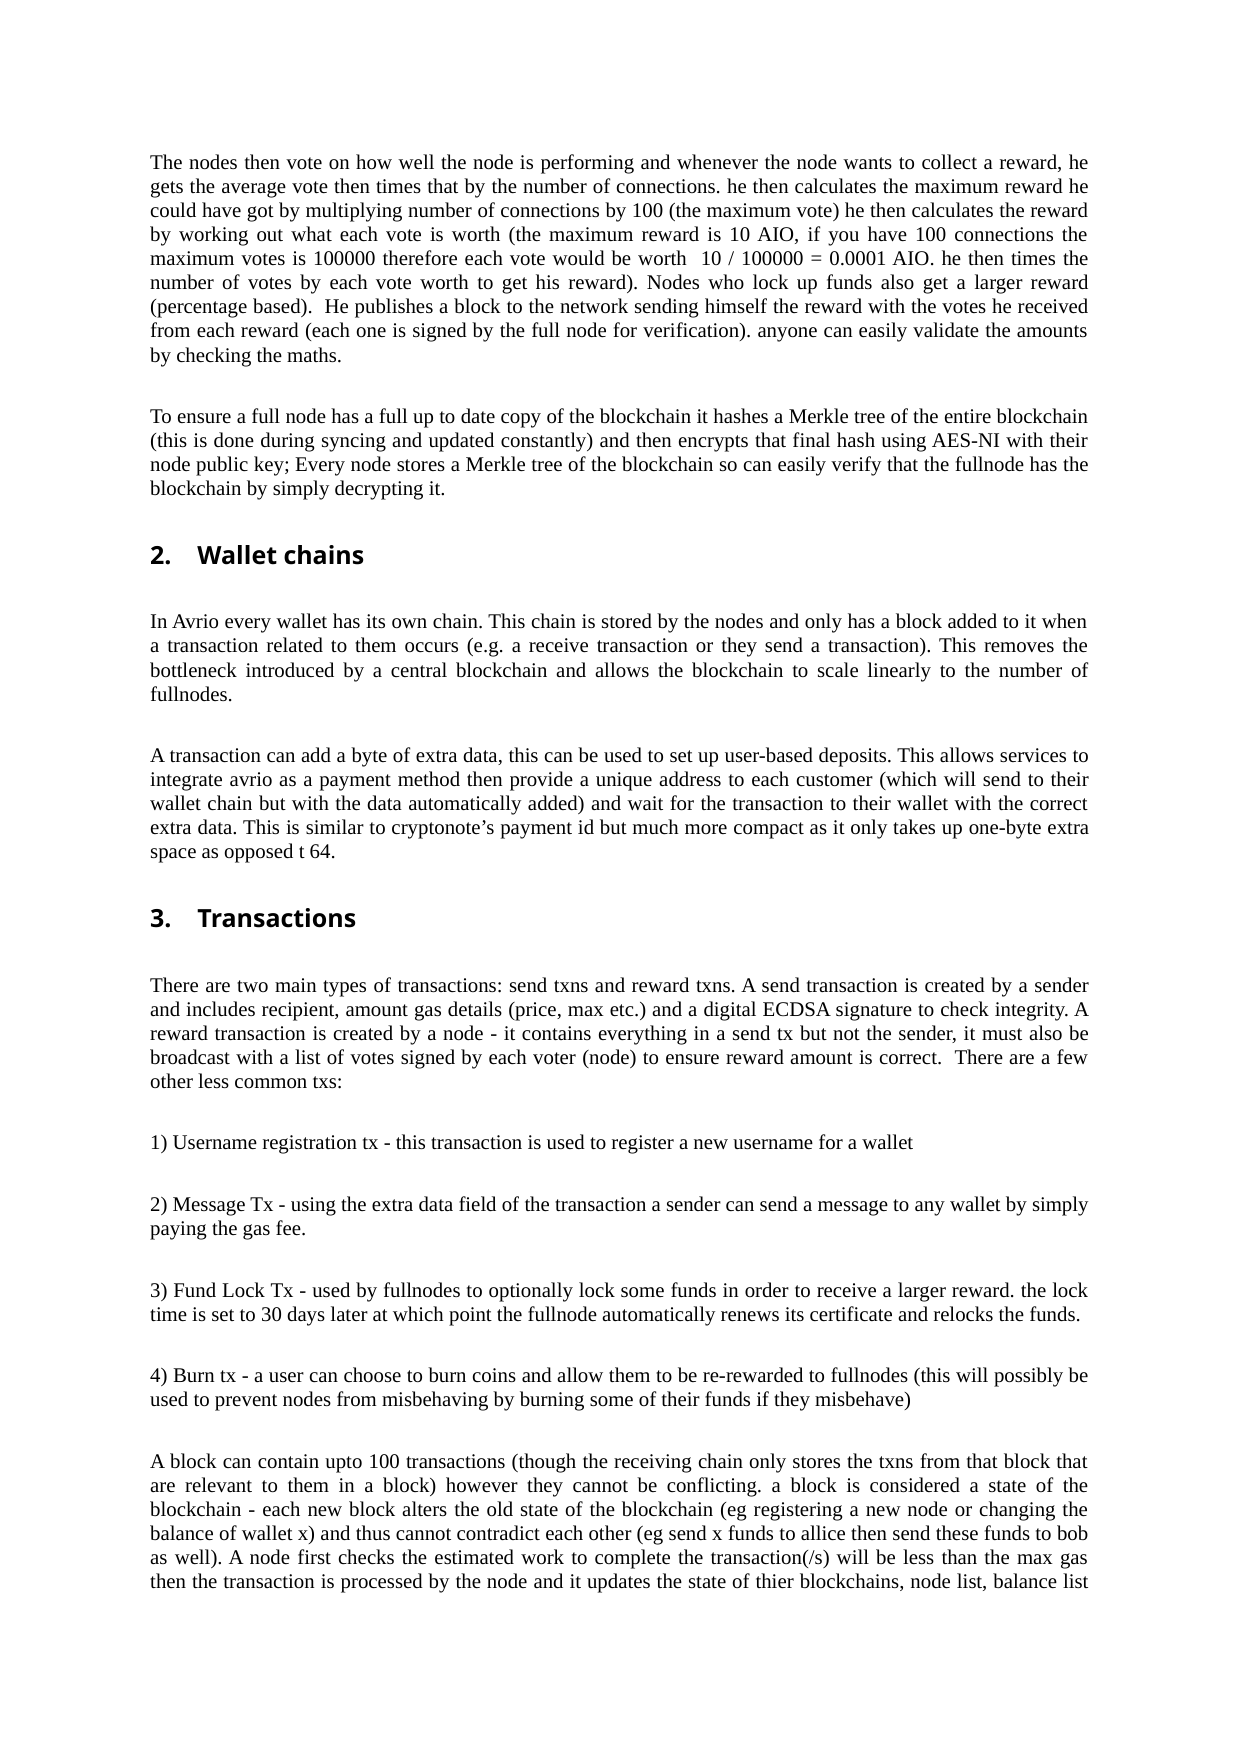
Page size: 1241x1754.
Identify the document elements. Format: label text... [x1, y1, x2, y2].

text The nodes then vote on how well the node is performing and whenever the node wants to collect a reward, he gets the average vote then times that by the number of connections. he then calculates the maximum reward he could have got by multiplying number of connections by 100 (the maximum vote) he then calculates the reward by working out what each vote is worth (the maximum reward is 10 AIO, if you have 100 connections the maximum votes is 100000 therefore each vote would be worth 10 / 100000 = 0.0001 AIO. he then times the number of votes by each vote worth to get his reward). Nodes who lock up funds also get a larger reward (percentage based). He publishes a block to the network sending himself the reward with the votes he received from each reward (each one is signed by the full node for verification). anyone can easily validate the amounts by checking the maths. [150, 150, 1090, 367]
text A transaction can add a byte of extra data, this can be used to set up user-based deposits. This allows services to integrate avrio as a payment method then provide a unique address to each customer (which will send to their wallet chain but with the data automatically added) and wait for the transaction to their wallet with the correct extra data. This is similar to cryptonote’s payment id but much more compact as it only takes up one-byte extra space as opposed t 64. [150, 743, 1090, 863]
text 2) Message Tx - using the extra data field of the transaction a sender can send a message to any wallet by simply paying the gas fee. [150, 1192, 1090, 1240]
text 2. Wallet chains [150, 538, 1090, 572]
text 1) Username registration tx - this transaction is used to register a new username for a wallet [150, 1130, 1090, 1154]
text To ensure a full node has a full up to date copy of the blockchain it hashes a Merkle tree of the entire blockchain (this is done during syncing and updated constantly) and then encrypts that final hash using AES-NI with their node public key; Every node stores a Merkle tree of the blockchain so can easily verify that the fullnode has the blockchain by simply decrypting it. [150, 404, 1090, 500]
text There are two main types of transactions: send txns and reward txns. A send transaction is created by a sender and includes recipient, amount gas details (price, max etc.) and a digital ECDSA signature to check integrity. A reward transaction is created by a node - it contains everything in a send tx but not the sender, it must also be broadcast with a list of votes signed by each voter (node) to ensure reward amount is correct. There are a few other less common txs: [150, 972, 1090, 1093]
text In Avrio every wallet has its own chain. This chain is stored by the nodes and only has a block added to it when a transaction related to them occurs (e.g. a receive transaction or they send a transaction). This removes the bottleneck introduced by a central blockchain and allows the blockchain to scale linearly to the number of fullnodes. [150, 609, 1090, 706]
text 3) Fund Lock Tx - used by fullnodes to optionally lock some funds in order to receive a larger reward. the lock time is set to 30 days later at which point the fullnode automatically renews its certificate and relocks the funds. [150, 1277, 1090, 1326]
text 3. Transactions [150, 901, 1090, 935]
text 4) Burn tx - a user can choose to burn coins and allow them to be re-rewarded to fullnodes (this will possibly be used to prevent nodes from misbehaving by burning some of their funds if they misbehave) [150, 1363, 1090, 1411]
text A block can contain upto 100 transactions (though the receiving chain only stores the txns from that block that are relevant to them in a block) however they cannot be conflicting. a block is considered a state of the blockchain - each new block alters the old state of the blockchain (eg registering a new node or changing the balance of wallet x) and thus cannot contradict each other (eg send x funds to allice then send these funds to bob as well). A node first checks the estimated work to complete the transaction(/s) will be less than the max gas then the transaction is processed by the node and it updates the state of thier blockchains, node list, balance list [150, 1449, 1090, 1593]
